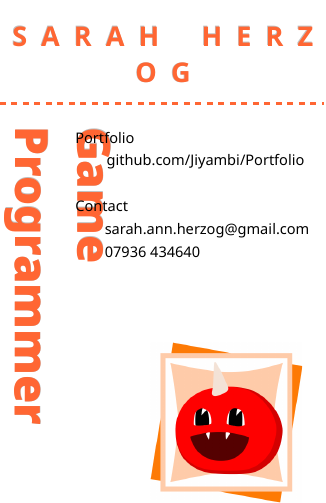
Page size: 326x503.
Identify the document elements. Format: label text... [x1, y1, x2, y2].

text Contact [100, 196, 326, 216]
text sarah.ann.herzog@gmail.com [104, 219, 326, 238]
text Contact [75, 196, 96, 216]
text github.com/Jiyambi/Portfolio [106, 150, 326, 170]
text S A R A H H E R Z O G [0, 17, 326, 91]
picture [150, 342, 303, 503]
text Portfolio [75, 127, 326, 147]
text 07936 434640 [104, 241, 326, 261]
